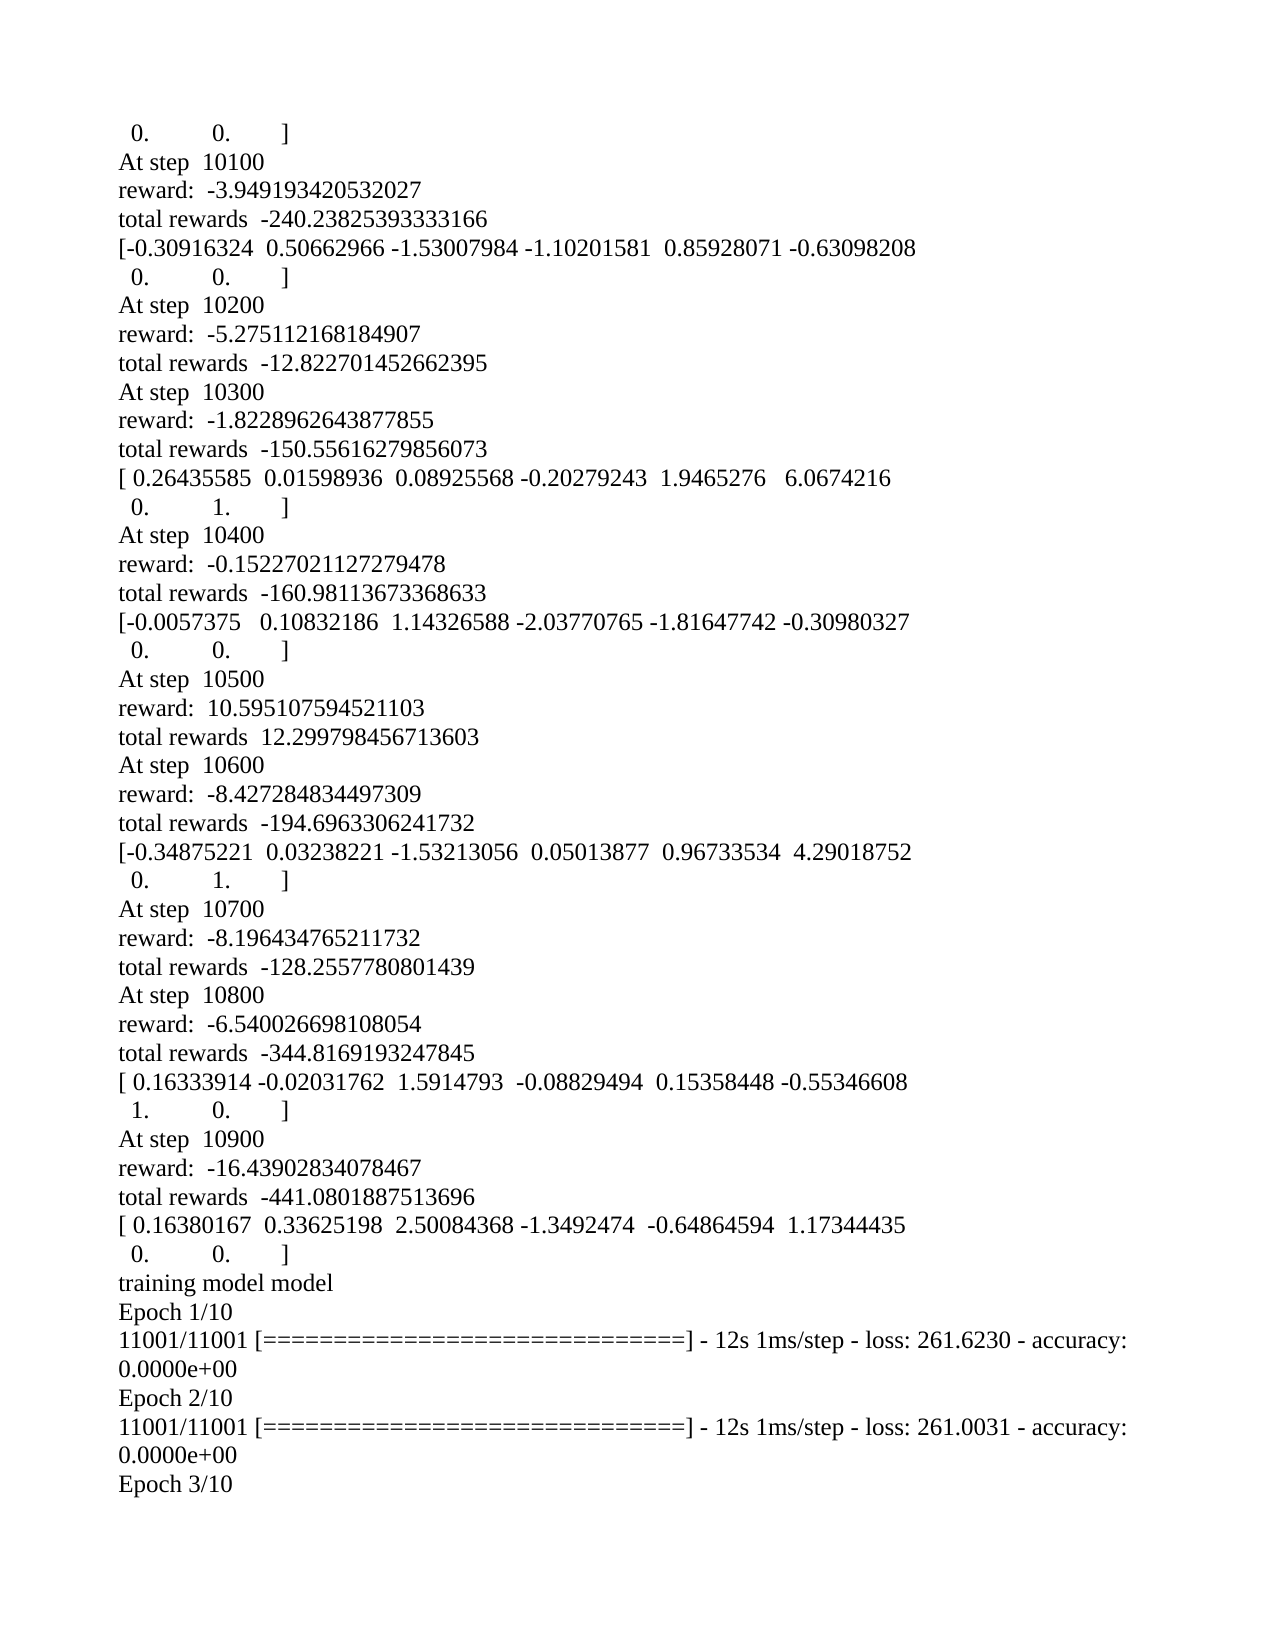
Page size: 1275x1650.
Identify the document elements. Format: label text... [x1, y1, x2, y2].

text 0. 0. ] [118, 1239, 1157, 1268]
text total rewards -128.2557780801439 [118, 952, 1157, 981]
text At step 10900 [118, 1124, 1157, 1153]
text 0. 0. ] [118, 118, 1157, 147]
text At step 10300 [118, 377, 1157, 406]
text 0. 1. ] [118, 492, 1157, 521]
text reward: -6.540026698108054 [118, 1009, 1157, 1038]
text [-0.30916324 0.50662966 -1.53007984 -1.10201581 0.85928071 -0.63098208 [118, 233, 1157, 262]
text total rewards -441.0801887513696 [118, 1182, 1157, 1211]
text At step 10400 [118, 521, 1157, 549]
text reward: -1.8228962643877855 [118, 406, 1157, 434]
text At step 10600 [118, 751, 1157, 779]
text 0. 0. ] [118, 636, 1157, 664]
text 1. 0. ] [118, 1096, 1157, 1124]
text reward: -8.427284834497309 [118, 779, 1157, 808]
text total rewards -194.6963306241732 [118, 808, 1157, 837]
text total rewards -240.23825393333166 [118, 204, 1157, 233]
text 0. 1. ] [118, 866, 1157, 894]
text 0. 0. ] [118, 262, 1157, 291]
text 11001/11001 [==============================] - 12s 1ms/step - loss: 261.6230 - accuracy: 0.0000e+00 [118, 1326, 1157, 1383]
text total rewards -160.98113673368633 [118, 578, 1157, 607]
text reward: -16.43902834078467 [118, 1153, 1157, 1182]
text reward: -5.275112168184907 [118, 319, 1157, 348]
text total rewards -344.8169193247845 [118, 1038, 1157, 1067]
text training model model [118, 1268, 1157, 1297]
text [-0.34875221 0.03238221 -1.53213056 0.05013877 0.96733534 4.29018752 [118, 837, 1157, 866]
text At step 10200 [118, 291, 1157, 319]
text [ 0.16380167 0.33625198 2.50084368 -1.3492474 -0.64864594 1.17344435 [118, 1211, 1157, 1239]
text total rewards -12.822701452662395 [118, 348, 1157, 377]
text At step 10800 [118, 981, 1157, 1009]
text total rewards -150.55616279856073 [118, 434, 1157, 463]
text At step 10700 [118, 894, 1157, 923]
text reward: -8.196434765211732 [118, 923, 1157, 952]
text Epoch 3/10 [118, 1469, 1157, 1498]
text [ 0.16333914 -0.02031762 1.5914793 -0.08829494 0.15358448 -0.55346608 [118, 1067, 1157, 1096]
text Epoch 1/10 [118, 1297, 1157, 1326]
text [ 0.26435585 0.01598936 0.08925568 -0.20279243 1.9465276 6.0674216 [118, 463, 1157, 492]
text reward: 10.595107594521103 [118, 693, 1157, 722]
text reward: -0.15227021127279478 [118, 549, 1157, 578]
text [-0.0057375 0.10832186 1.14326588 -2.03770765 -1.81647742 -0.30980327 [118, 607, 1157, 636]
text reward: -3.949193420532027 [118, 176, 1157, 204]
text total rewards 12.299798456713603 [118, 722, 1157, 751]
text 11001/11001 [==============================] - 12s 1ms/step - loss: 261.0031 - accuracy: 0.0000e+00 [118, 1412, 1157, 1469]
text At step 10500 [118, 664, 1157, 693]
text Epoch 2/10 [118, 1383, 1157, 1412]
text At step 10100 [118, 147, 1157, 176]
